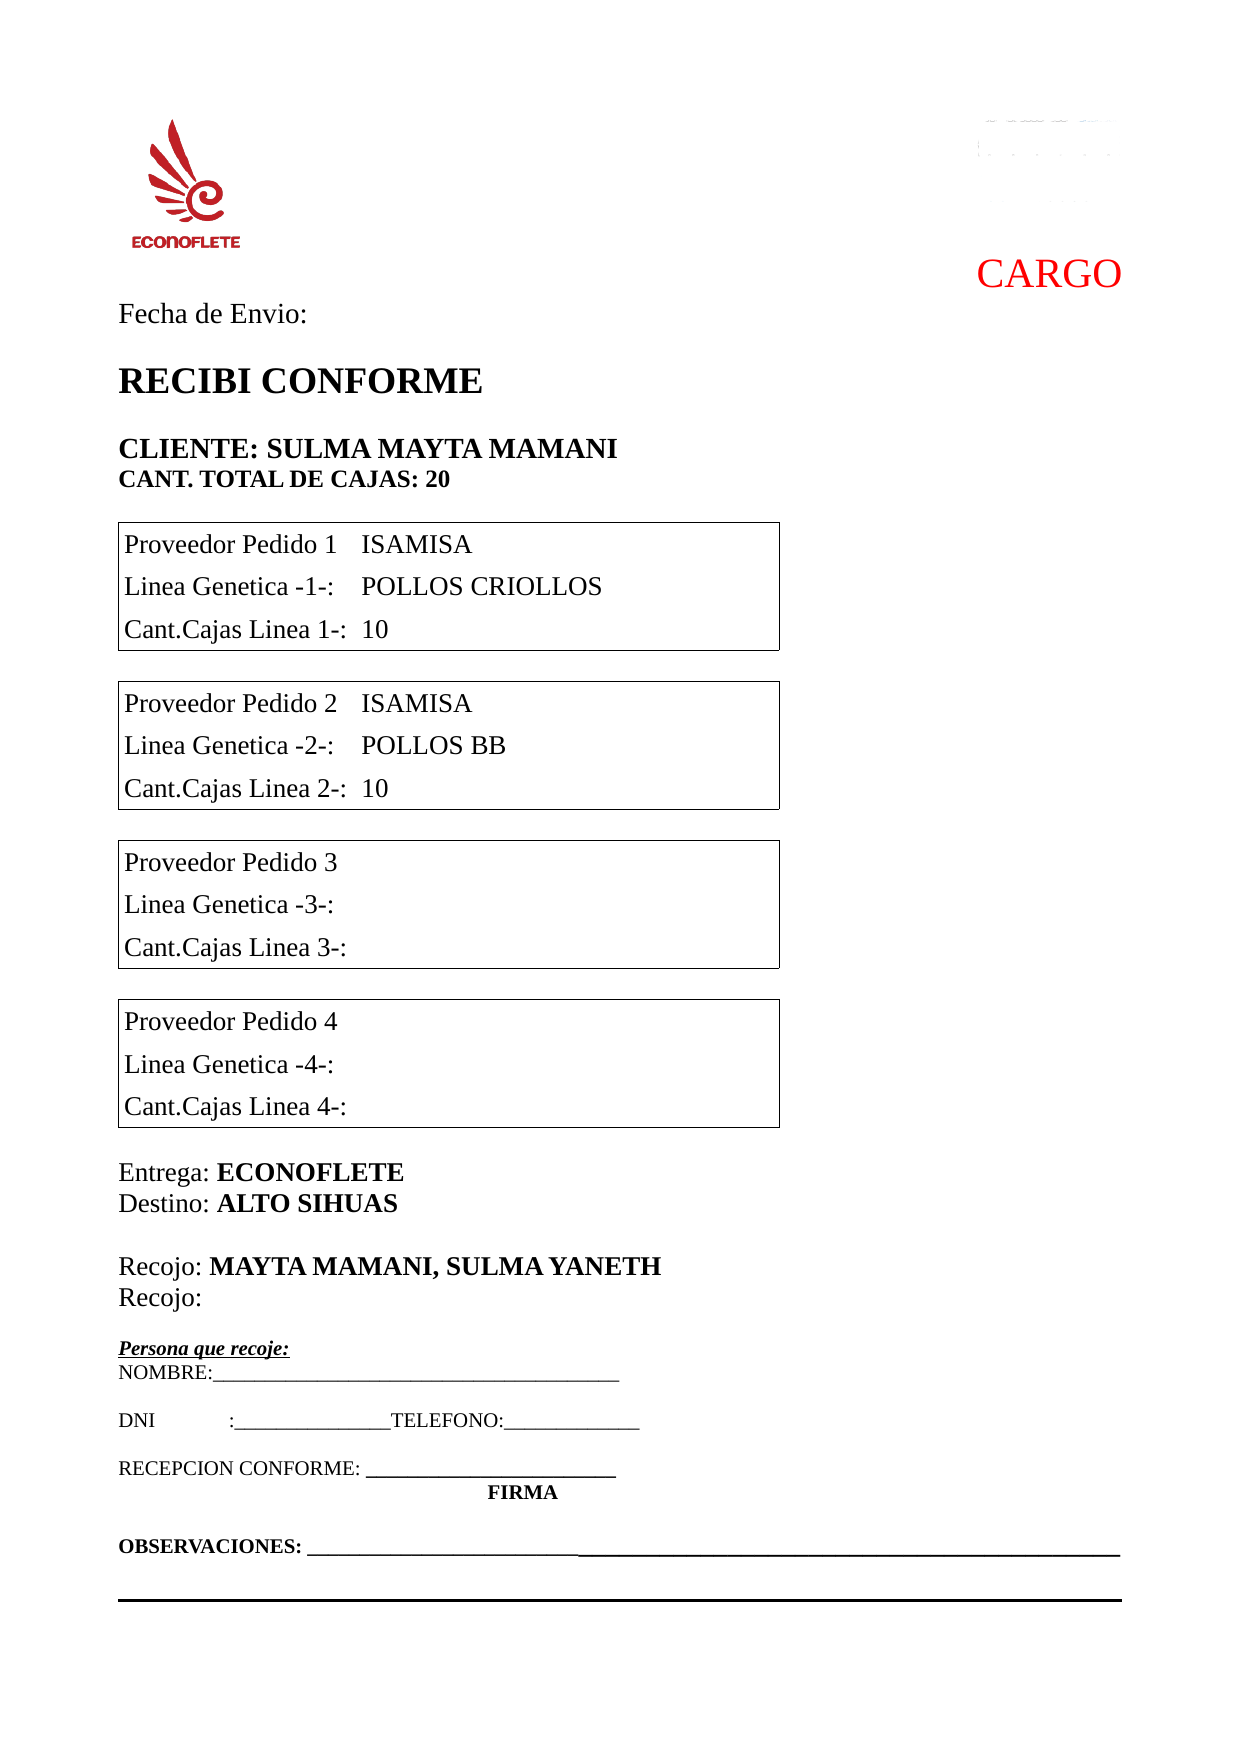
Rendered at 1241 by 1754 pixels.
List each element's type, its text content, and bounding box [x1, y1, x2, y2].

text CLIENTE: SULMA MAYTA MAMANI [118, 431, 1122, 464]
text Fecha de Envio: [118, 297, 1122, 330]
text CANT. TOTAL DE CAJAS: 20 [118, 464, 1122, 493]
text NOMBRE:_______________________________________ [118, 1360, 1122, 1384]
table_cell [356, 1085, 779, 1127]
table_cell [356, 926, 779, 968]
table_cell [118, 969, 356, 999]
text OBSERVACIONES: __________________________________________________________________ [118, 1528, 1122, 1559]
table_cell POLLOS BB [356, 724, 779, 766]
text RECEPCION CONFORME: ________________________ [118, 1456, 1122, 1480]
table_cell Cant.Cajas Linea 3-: [119, 926, 356, 968]
table_cell 10 [356, 607, 779, 650]
picture [118, 118, 254, 249]
text Persona que recoje: [118, 1336, 1122, 1360]
table_cell [118, 651, 356, 681]
table_cell Linea Genetica -4-: [119, 1042, 356, 1085]
table_cell [356, 810, 779, 840]
table_cell 10 [356, 766, 779, 809]
table_cell [356, 883, 779, 926]
text Destino: ALTO SIHUAS [118, 1187, 1122, 1218]
table_cell Linea Genetica -2-: [119, 724, 356, 766]
text CARGO [118, 224, 1122, 297]
table_cell Cant.Cajas Linea 2-: [119, 766, 356, 809]
table_cell [118, 810, 356, 840]
text Entrega: ECONOFLETE [118, 1156, 1122, 1187]
text Recojo: [118, 1281, 1122, 1312]
text FIRMA [118, 1480, 1122, 1504]
table_cell [356, 1042, 779, 1085]
table_cell Proveedor Pedido 4 [119, 1000, 356, 1042]
table_cell POLLOS CRIOLLOS [356, 565, 779, 607]
table_cell Linea Genetica -1-: [119, 565, 356, 607]
table_cell [356, 969, 779, 999]
table_cell Proveedor Pedido 3 [119, 841, 356, 883]
table_cell ISAMISA [356, 682, 779, 724]
table_cell Cant.Cajas Linea 1-: [119, 607, 356, 650]
table_cell Proveedor Pedido 2 [119, 682, 356, 724]
table_cell Linea Genetica -3-: [119, 883, 356, 926]
table_cell Cant.Cajas Linea 4-: [119, 1085, 356, 1127]
text Recojo: MAYTA MAMANI, SULMA YANETH [118, 1249, 1122, 1281]
text RECIBI CONFORME [118, 359, 1122, 402]
table_header Proveedor Pedido 1 [119, 523, 356, 564]
table_header ISAMISA [356, 523, 779, 564]
table_cell [356, 1000, 779, 1042]
table_cell [356, 651, 779, 681]
text DNI :_______________TELEFONO:_____________ [118, 1408, 1122, 1432]
table_cell [356, 841, 779, 883]
